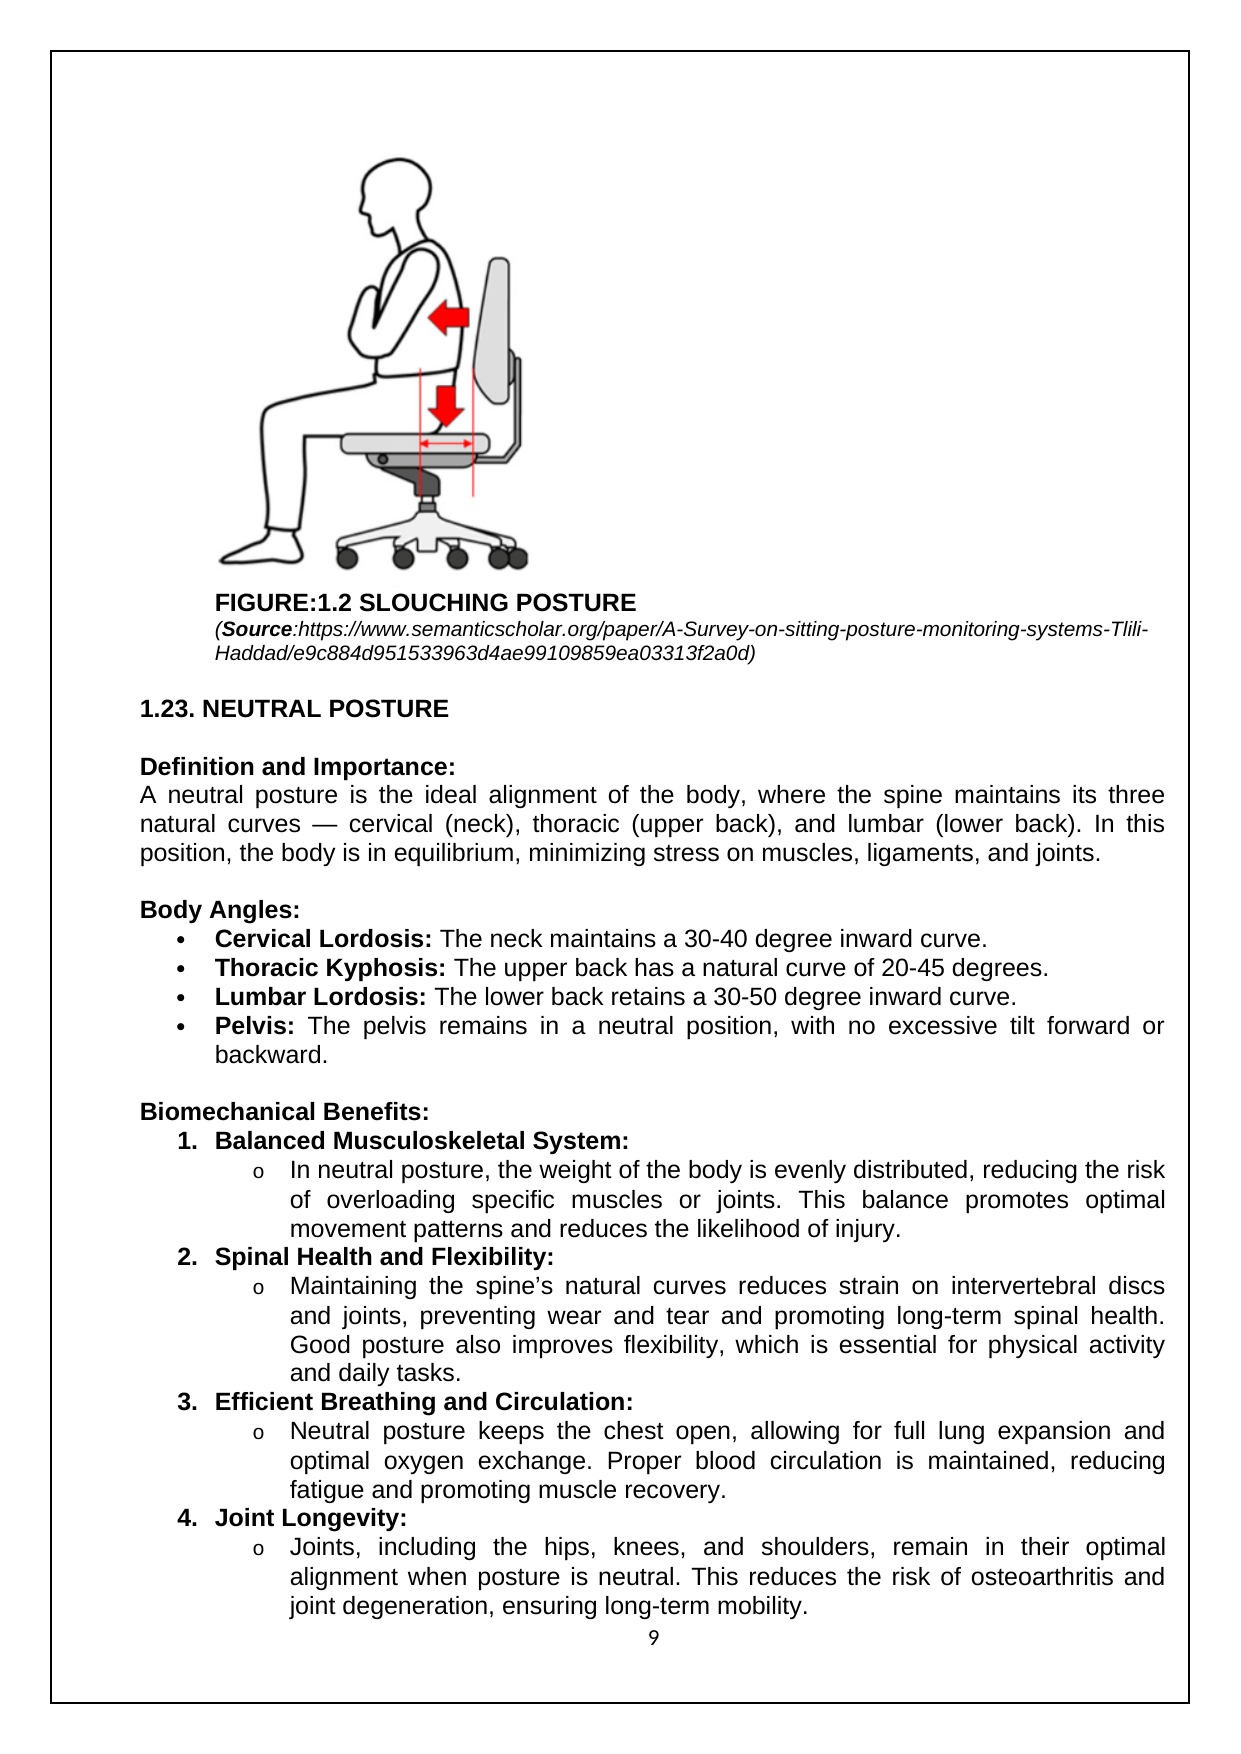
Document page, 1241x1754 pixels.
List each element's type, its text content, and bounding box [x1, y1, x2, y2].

text (Source:https://www.semanticscholar.org/paper/A-Survey-on-sitting-posture-monitoring-systems-Tlili-Haddad/e9c884d951533963d4ae99109859ea03313f2a0d) [214, 617, 1167, 665]
text FIGURE:1.2 SLOUCHING POSTURE [214, 588, 1167, 617]
list Spinal Health and Flexibility: [177, 1242, 1167, 1271]
picture [214, 141, 600, 588]
list Pelvis: The pelvis remains in a neutral position, with no excessive tilt forward or backward. [177, 1011, 1167, 1068]
list Joints, including the hips, knees, and shoulders, remain in their optimal alignment when posture is neutral. This reduces the risk of osteoarthritis and joint degeneration, ensuring long-term mobility. [252, 1532, 1167, 1619]
list Maintaining the spine’s natural curves reduces strain on intervertebral discs and joints, preventing wear and tear and promoting long-term spinal health. Good posture also improves flexibility, which is essential for physical activity and daily tasks. [252, 1271, 1167, 1387]
list Thoracic Kyphosis: The upper back has a natural curve of 20-45 degrees. [177, 953, 1167, 982]
text Body Angles: [139, 896, 1167, 924]
text Definition and Importance: [139, 751, 1167, 780]
list Lumbar Lordosis: The lower back retains a 30-50 degree inward curve. [177, 982, 1167, 1011]
text Biomechanical Benefits: [139, 1097, 1167, 1126]
list Neutral posture keeps the chest open, allowing for full lung expansion and optimal oxygen exchange. Proper blood circulation is maintained, reducing fatigue and promoting muscle recovery. [252, 1416, 1167, 1503]
list Cervical Lordosis: The neck maintains a 30-40 degree inward curve. [177, 924, 1167, 953]
text A neutral posture is the ideal alignment of the body, where the spine maintains its three natural curves — cervical (neck), thoracic (upper back), and lumbar (lower back). In this position, the body is in equilibrium, minimizing stress on muscles, ligaments, and joints. [139, 780, 1167, 867]
list Efficient Breathing and Circulation: [177, 1387, 1167, 1416]
text 1.23. NEUTRAL POSTURE [139, 694, 1167, 722]
list In neutral posture, the weight of the body is evenly distributed, reducing the risk of overloading specific muscles or joints. This balance promotes optimal movement patterns and reduces the likelihood of injury. [252, 1155, 1167, 1242]
list Joint Longevity: [177, 1503, 1167, 1532]
list Balanced Musculoskeletal System: [177, 1126, 1167, 1155]
